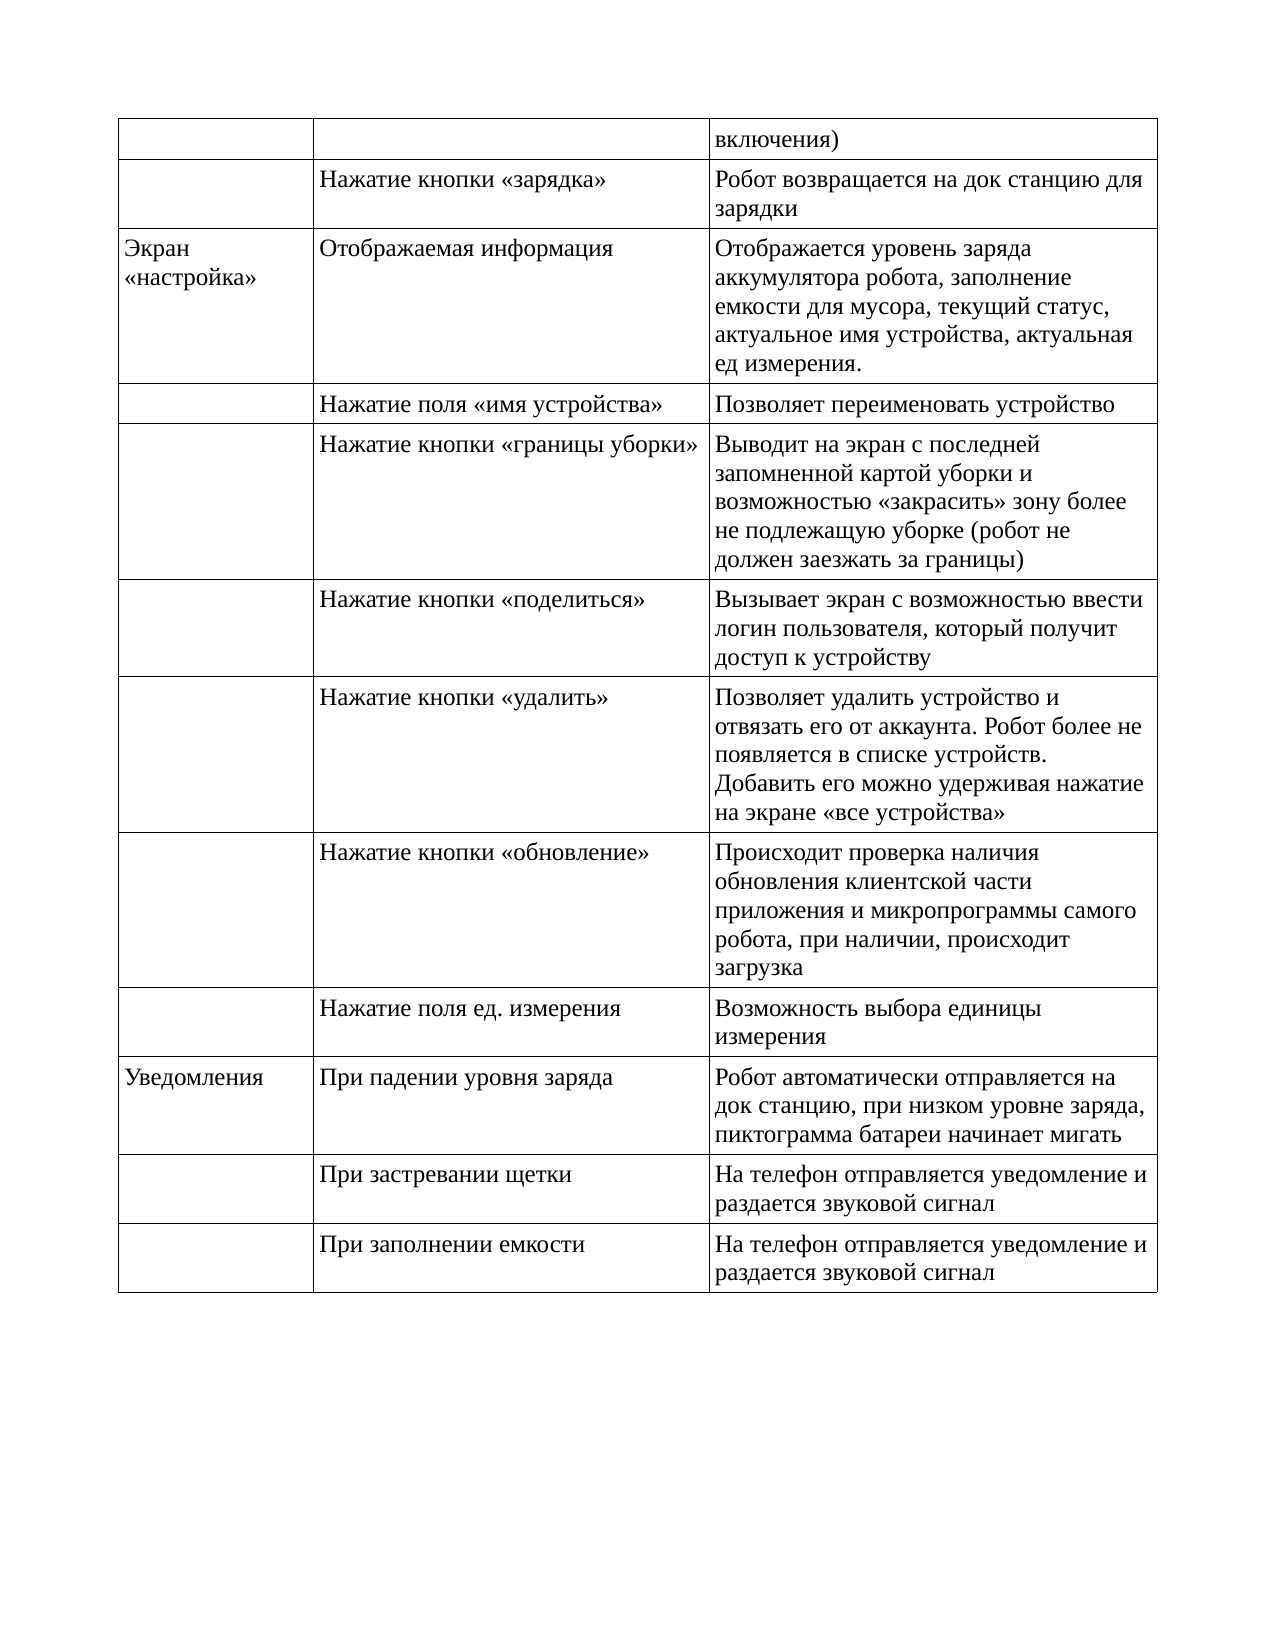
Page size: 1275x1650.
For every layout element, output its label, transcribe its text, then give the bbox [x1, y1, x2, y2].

table_cell [119, 1224, 313, 1292]
table_cell При застревании щетки [314, 1155, 709, 1223]
table_cell [119, 119, 313, 158]
table_cell Возможность выбора единицы измерения [710, 988, 1157, 1056]
table_cell Уведомления [119, 1057, 313, 1154]
table_cell [314, 119, 709, 158]
table_cell [119, 580, 313, 676]
table_cell Робот возвращается на док станцию для зарядки [710, 160, 1157, 227]
table_cell [119, 988, 313, 1056]
table_cell Позволяет удалить устройство и отвязать его от аккаунта. Робот более не появляется в списке устройств. Добавить его можно удерживая нажатие на экране «все устройства» [710, 677, 1157, 832]
table_cell На телефон отправляется уведомление и раздается звуковой сигнал [710, 1155, 1157, 1223]
table_cell Нажатие поля ед. измерения [314, 988, 709, 1056]
table_cell Нажатие кнопки «зарядка» [314, 160, 709, 227]
table_cell Нажатие кнопки «границы уборки» [314, 424, 709, 578]
table_cell На телефон отправляется уведомление и раздается звуковой сигнал [710, 1224, 1157, 1292]
table_cell [119, 833, 313, 987]
table_cell Выводит на экран с последней запомненной картой уборки и возможностью «закрасить» зону более не подлежащую уборке (робот не должен заезжать за границы) [710, 424, 1157, 578]
table_cell Робот автоматически отправляется на док станцию, при низком уровне заряда, пиктограмма батареи начинает мигать [710, 1057, 1157, 1154]
table_cell Отображаемая информация [314, 229, 709, 383]
table_cell Позволяет переименовать устройство [710, 384, 1157, 423]
table_cell [119, 160, 313, 227]
table_cell Экран «настройка» [119, 229, 313, 383]
table_cell Нажатие кнопки «удалить» [314, 677, 709, 832]
table_cell [119, 424, 313, 578]
table_cell [119, 384, 313, 423]
table_cell [119, 677, 313, 832]
table_cell При падении уровня заряда [314, 1057, 709, 1154]
table_cell Вызывает экран с возможностью ввести логин пользователя, который получит доступ к устройству [710, 580, 1157, 676]
table_cell включения) [710, 119, 1157, 158]
table_cell Нажатие кнопки «поделиться» [314, 580, 709, 676]
table_cell Нажатие поля «имя устройства» [314, 384, 709, 423]
table_cell Отображается уровень заряда аккумулятора робота, заполнение емкости для мусора, текущий статус, актуальное имя устройства, актуальная ед измерения. [710, 229, 1157, 383]
table_cell [119, 1155, 313, 1223]
table_cell При заполнении емкости [314, 1224, 709, 1292]
table_cell Происходит проверка наличия обновления клиентской части приложения и микропрограммы самого робота, при наличии, происходит загрузка [710, 833, 1157, 987]
table_cell Нажатие кнопки «обновление» [314, 833, 709, 987]
